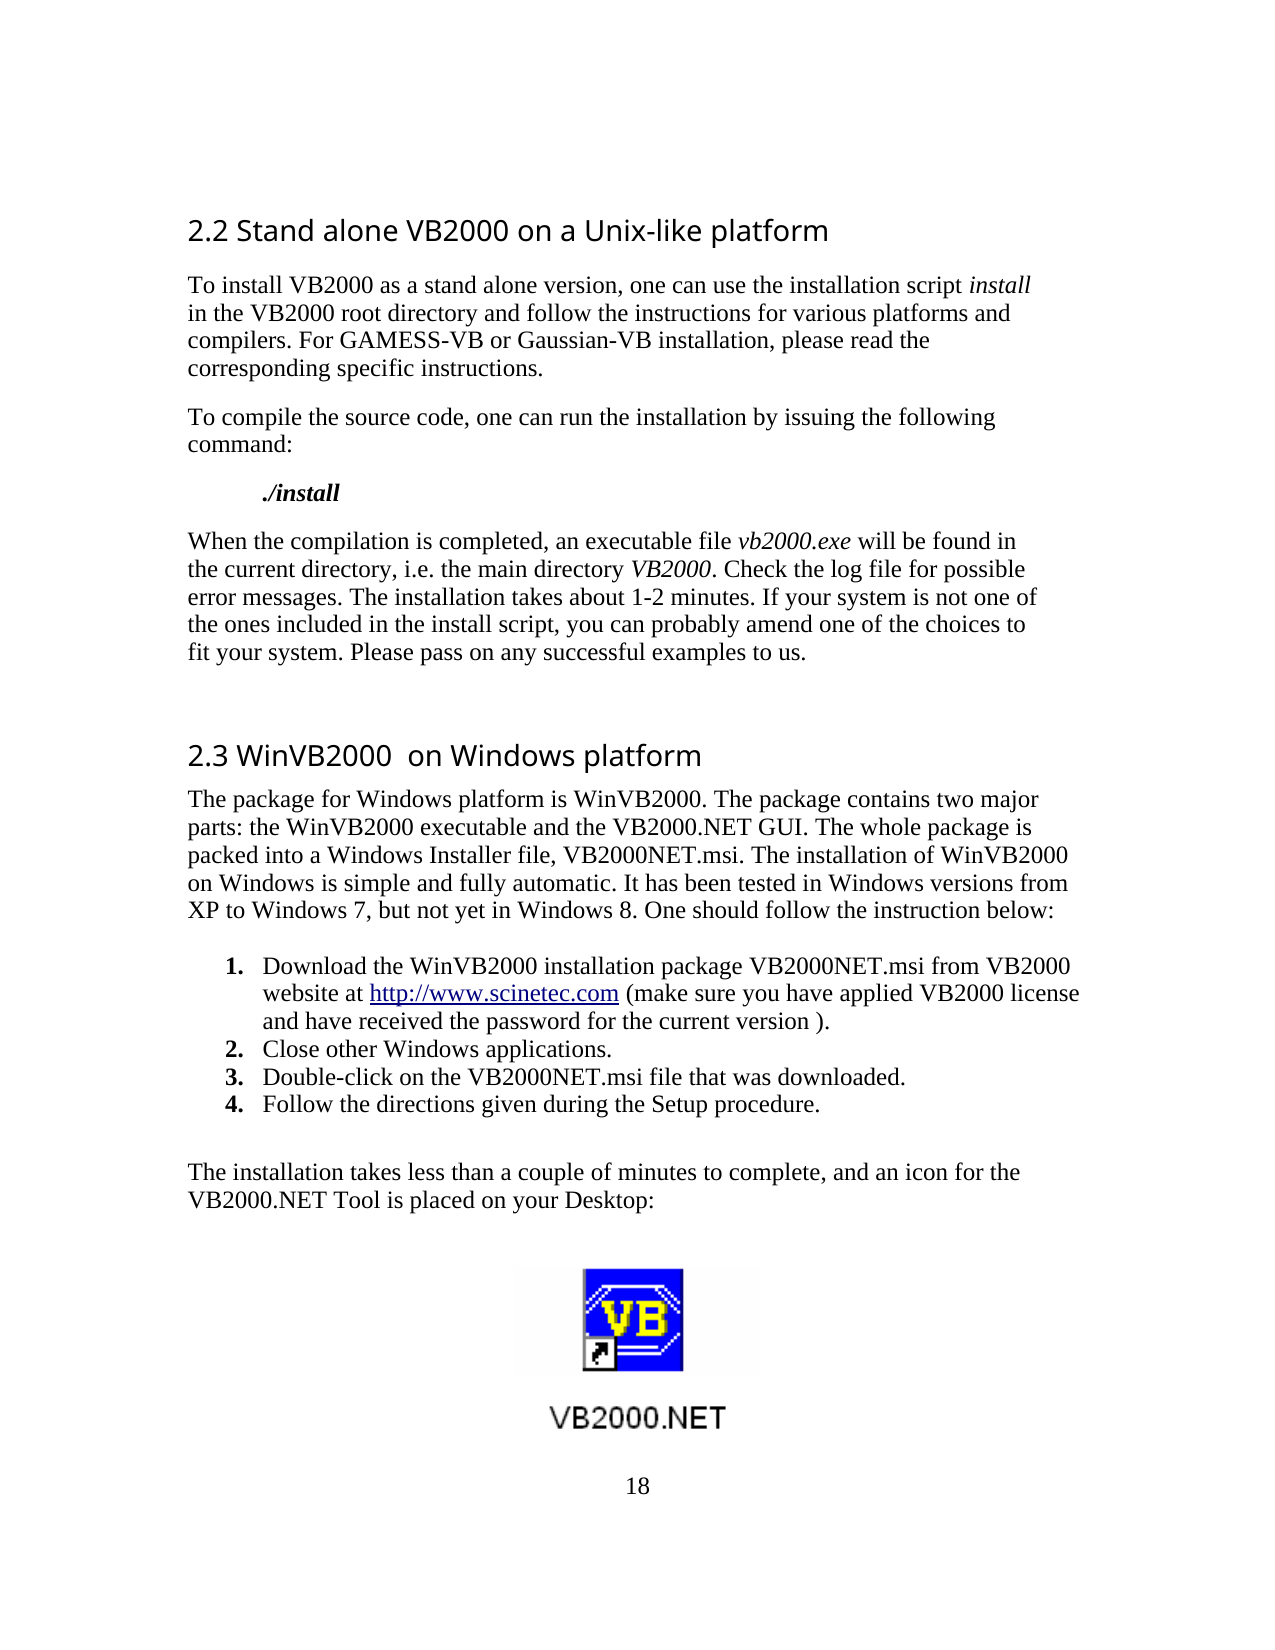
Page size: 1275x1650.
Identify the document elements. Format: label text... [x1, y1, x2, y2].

text The package for Windows platform is WinVB2000. The package contains two major parts: the WinVB2000 executable and the VB2000.NET GUI. The whole package is packed into a Windows Installer file, VB2000NET.msi. The installation of WinVB2000 on Windows is simple and fully automatic. It has been tested in Windows versions from XP to Windows 7, but not yet in Windows 8. One should follow the instruction below: [187, 786, 1087, 924]
list Download the WinVB2000 installation package VB2000NET.msi from VB2000 website at http://www.scinetec.com (make sure you have applied VB2000 license and have received the password for the current version ). [225, 952, 1087, 1035]
list Double-click on the VB2000NET.msi file that was downloaded. [225, 1063, 1087, 1090]
text The installation takes less than a couple of minutes to complete, and an icon for the VB2000.NET Tool is placed on your Desktop: [187, 1158, 1087, 1214]
text 2.3 WinVB2000 on Windows platform [187, 735, 1050, 775]
text ./install [262, 479, 1050, 507]
list Close other Windows applications. [225, 1035, 1087, 1063]
text 2.2 Stand alone VB2000 on a Unix-like platform [187, 211, 1050, 250]
text To compile the source code, one can run the installation by issuing the following command: [187, 403, 1050, 458]
list Follow the directions given during the Setup procedure. [225, 1090, 1087, 1118]
text When the compilation is completed, an executable file vb2000.exe will be found in the current directory, i.e. the main directory VB2000. Check the log file for possible error messages. The installation takes about 1-2 minutes. If your system is not one of the ones included in the install script, you can probably amend one of the choices to fit your system. Please pass on any successful examples to us. [187, 527, 1050, 666]
text To install VB2000 as a stand alone version, one can use the installation script install in the VB2000 root directory and follow the instructions for various platforms and compilers. For GAMESS-VB or Gaussian-VB installation, please read the corresponding specific instructions. [187, 271, 1050, 382]
